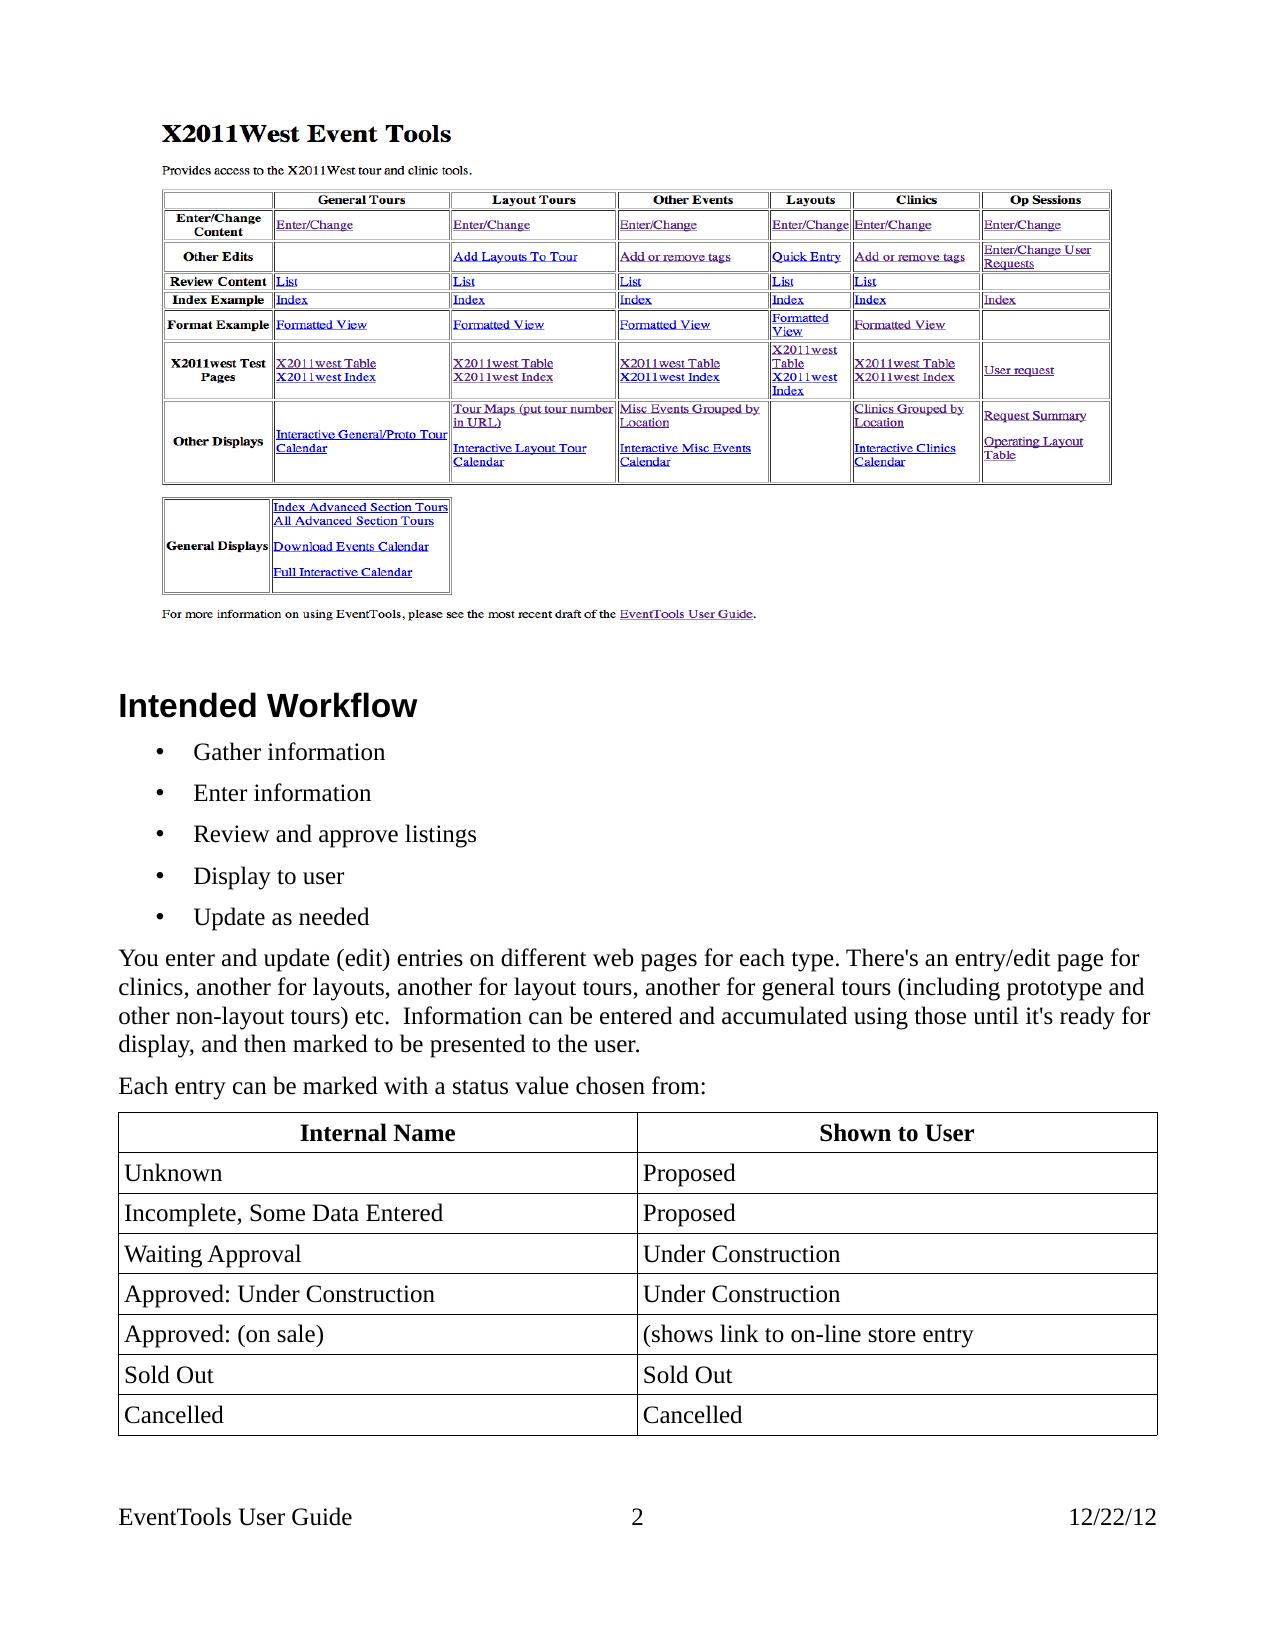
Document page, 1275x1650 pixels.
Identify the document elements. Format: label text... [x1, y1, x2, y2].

table_cell Under Construction [638, 1234, 1157, 1273]
table_cell Sold Out [638, 1355, 1157, 1394]
list Update as needed [156, 902, 1157, 931]
text You enter and update (edit) entries on different web pages for each type. There's an entry/edit page for clinics, another for layouts, another for layout tours, another for general tours (including prototype and other non-layout tours) etc. Information can be entered and accumulated using those until it's ready for display, and then marked to be presented to the user. [118, 943, 1157, 1058]
list Display to user [156, 861, 1157, 889]
subtitle Intended Workflow [118, 686, 1157, 724]
list Enter information [156, 778, 1157, 807]
table_cell Cancelled [638, 1395, 1157, 1434]
list Review and approve listings [156, 819, 1157, 848]
text Each entry can be marked with a status value chosen from: [118, 1071, 1157, 1099]
table_header Shown to User [638, 1113, 1157, 1152]
table_cell Under Construction [638, 1274, 1157, 1313]
table_cell Sold Out [119, 1355, 637, 1394]
table_cell Cancelled [119, 1395, 637, 1434]
table_cell Proposed [638, 1153, 1157, 1193]
table_header Internal Name [119, 1113, 637, 1152]
table_cell (shows link to on-line store entry [638, 1315, 1157, 1354]
list Gather information [156, 737, 1157, 766]
table_cell Waiting Approval [119, 1234, 637, 1273]
picture [157, 118, 1118, 632]
table_cell Proposed [638, 1194, 1157, 1233]
table_cell Approved: Under Construction [119, 1274, 637, 1313]
table_cell Incomplete, Some Data Entered [119, 1194, 637, 1233]
table_cell Unknown [119, 1153, 637, 1193]
table_cell Approved: (on sale) [119, 1315, 637, 1354]
